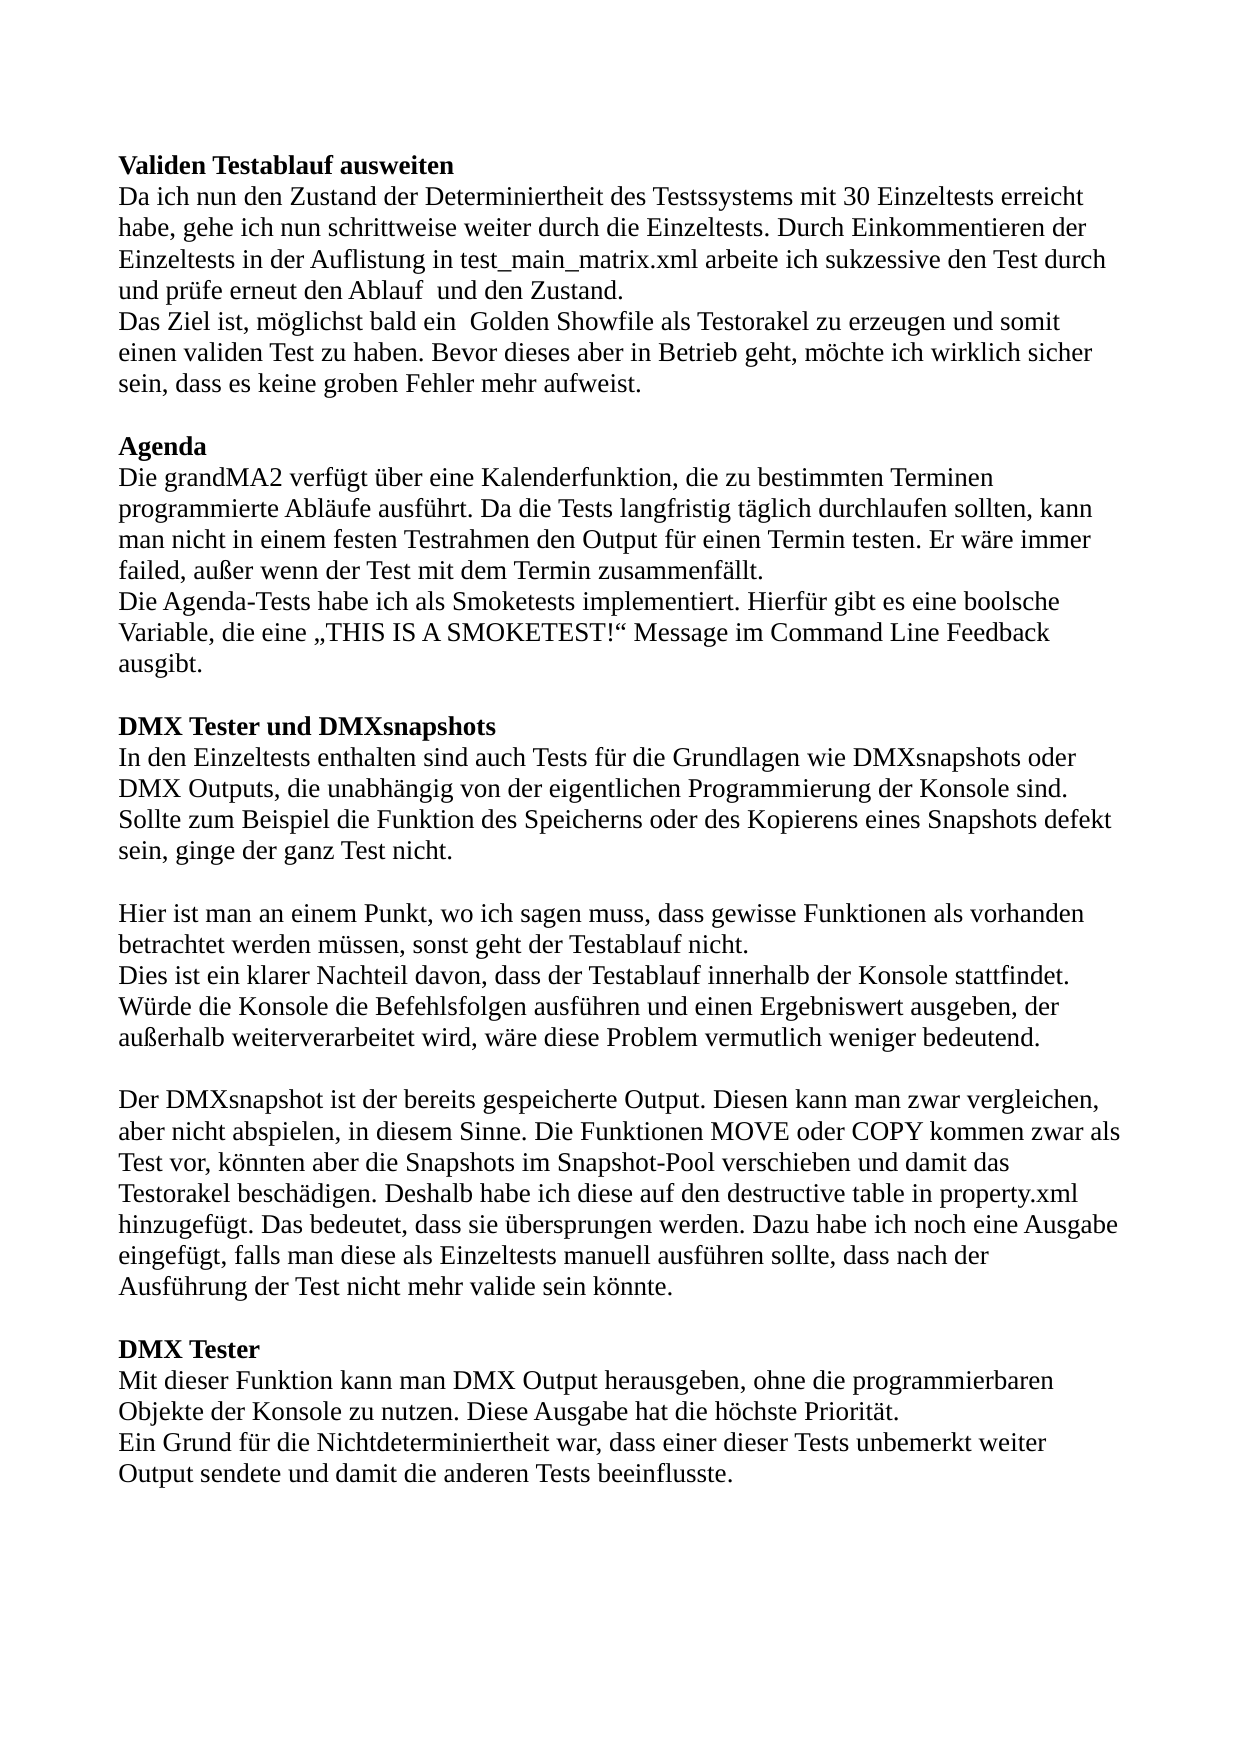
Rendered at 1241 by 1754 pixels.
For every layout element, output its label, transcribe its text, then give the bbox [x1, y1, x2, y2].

text Da ich nun den Zustand der Determiniertheit des Testssystems mit 30 Einzeltests erreicht habe, gehe ich nun schrittweise weiter durch die Einzeltests. Durch Einkommentieren der Einzeltests in der Auflistung in test_main_matrix.xml arbeite ich sukzessive den Test durch und prüfe erneut den Ablauf und den Zustand. [118, 180, 1122, 305]
text In den Einzeltests enthalten sind auch Tests für die Grundlagen wie DMXsnapshots oder DMX Outputs, die unabhängig von der eigentlichen Programmierung der Konsole sind. [118, 741, 1122, 803]
text DMX Tester und DMXsnapshots [118, 710, 1122, 741]
text Der DMXsnapshot ist der bereits gespeicherte Output. Diesen kann man zwar vergleichen, aber nicht abspielen, in diesem Sinne. Die Funktionen MOVE oder COPY kommen zwar als Test vor, könnten aber die Snapshots im Snapshot-Pool verschieben und damit das Testorakel beschädigen. Deshalb habe ich diese auf den destructive table in property.xml hinzugefügt. Das bedeutet, dass sie übersprungen werden. Dazu habe ich noch eine Ausgabe eingefügt, falls man diese als Einzeltests manuell ausführen sollte, dass nach der Ausführung der Test nicht mehr valide sein könnte. [118, 1084, 1122, 1302]
text Agenda [118, 429, 1122, 461]
text Ein Grund für die Nichtdeterminiertheit war, dass einer dieser Tests unbemerkt weiter Output sendete und damit die anderen Tests beeinflusste. [118, 1426, 1122, 1488]
text Sollte zum Beispiel die Funktion des Speicherns oder des Kopierens eines Snapshots defekt sein, ginge der ganz Test nicht. [118, 803, 1122, 866]
text Dies ist ein klarer Nachteil davon, dass der Testablauf innerhalb der Konsole stattfindet. Würde die Konsole die Befehlsfolgen ausführen und einen Ergebniswert ausgeben, der außerhalb weiterverarbeitet wird, wäre diese Problem vermutlich weniger bedeutend. [118, 959, 1122, 1052]
text Mit dieser Funktion kann man DMX Output herausgeben, ohne die programmierbaren Objekte der Konsole zu nutzen. Diese Ausgabe hat die höchste Priorität. [118, 1364, 1122, 1426]
text Das Ziel ist, möglichst bald ein Golden Showfile als Testorakel zu erzeugen und somit einen validen Test zu haben. Bevor dieses aber in Betrieb geht, möchte ich wirklich sicher sein, dass es keine groben Fehler mehr aufweist. [118, 305, 1122, 398]
text DMX Tester [118, 1333, 1122, 1364]
text Hier ist man an einem Punkt, wo ich sagen muss, dass gewisse Funktionen als vorhanden betrachtet werden müssen, sonst geht der Testablauf nicht. [118, 897, 1122, 959]
text Die grandMA2 verfügt über eine Kalenderfunktion, die zu bestimmten Terminen programmierte Abläufe ausführt. Da die Tests langfristig täglich durchlaufen sollten, kann man nicht in einem festen Testrahmen den Output für einen Termin testen. Er wäre immer failed, außer wenn der Test mit dem Termin zusammenfällt. [118, 461, 1122, 585]
text Validen Testablauf ausweiten [118, 149, 1122, 180]
text Die Agenda-Tests habe ich als Smoketests implementiert. Hierfür gibt es eine boolsche Variable, die eine „THIS IS A SMOKETEST!“ Message im Command Line Feedback ausgibt. [118, 585, 1122, 679]
